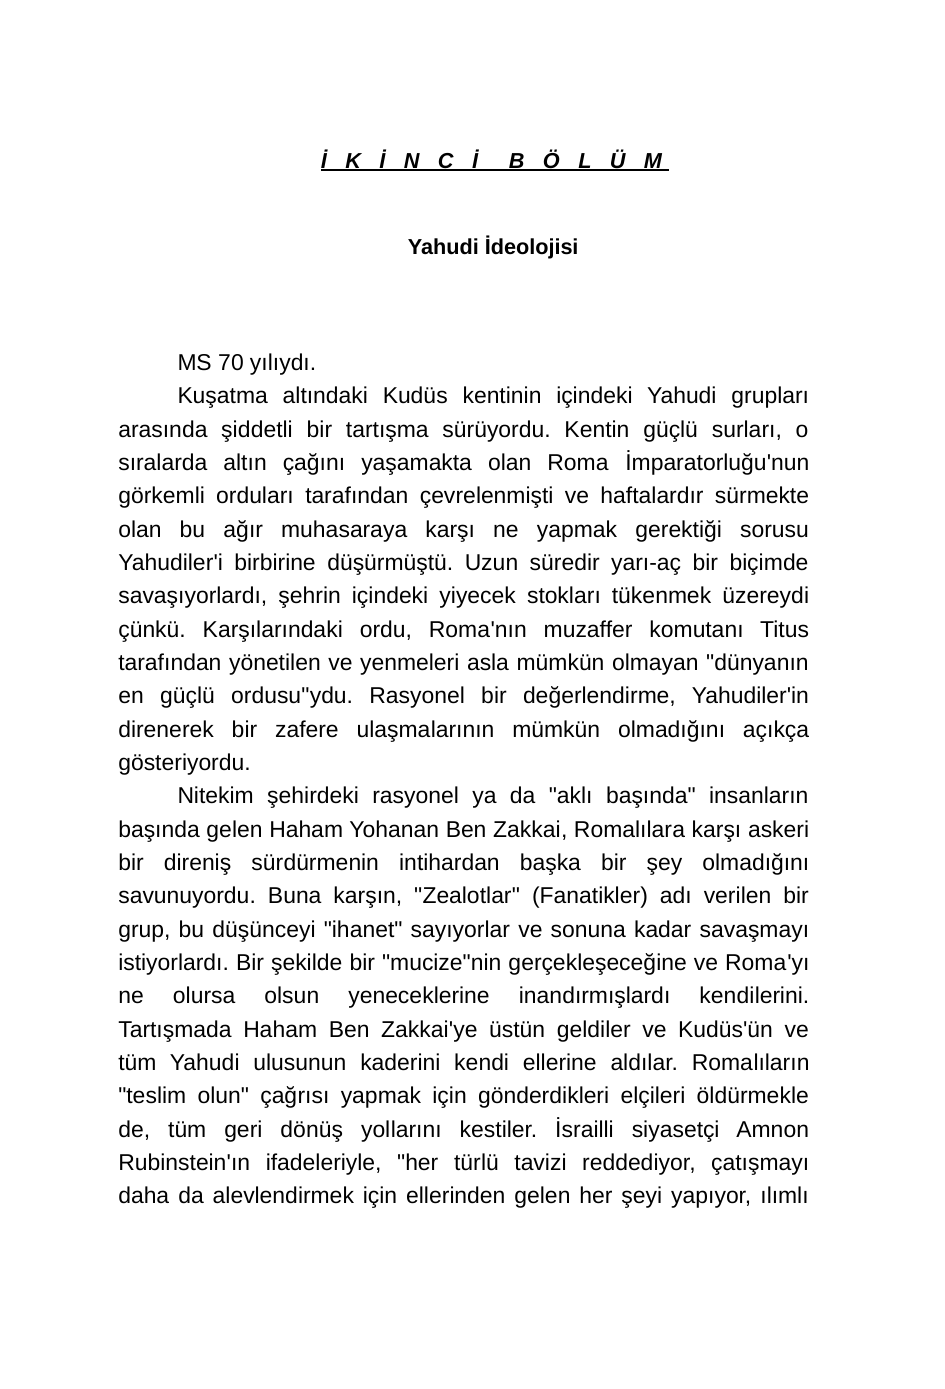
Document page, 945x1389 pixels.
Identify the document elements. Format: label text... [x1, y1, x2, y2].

text Kuşatma altındaki Kudüs kentinin içindeki Yahudi grupları arasında şid­detli bir tartışma sürüyordu. Kentin güçlü surları, o sıralarda altın çağını yaşamakta olan Roma İmparatorluğu'nun görkemli orduları tarafından çev­relenmişti ve haftalardır sürmekte olan bu ağır muhasaraya karşı ne yapmak gerektiği sorusu Yahudiler'i birbirine düşürmüştü. Uzun süredir yarı-aç bir biçimde savaşıyorlardı, şehrin içindeki yiyecek stokları tükenmek üzereydi çünkü. Karşılarındaki ordu, Roma'nın muzaffer komutanı Titus tarafından yönetilen ve yenmeleri asla mümkün olmayan "dünyanın en güçlü ordusu"­ydu. Rasyonel bir değerlendirme, Yahudiler'in direnerek bir zafere ulaşma­larının mümkün olmadığını açıkça gösteriyordu. [118, 377, 809, 777]
text MS 70 yılıydı. [118, 344, 809, 377]
text Nitekim şehirdeki rasyonel ya da "aklı başında" insanların başında ge­len Haham Yohanan Ben Zakkai, Romalılara karşı askeri bir direniş sür­dürmenin intihardan başka bir şey olmadığını savunuyordu. Buna karşın, "Zealotlar" (Fanatikler) adı verilen bir grup, bu düşünceyi "ihanet" sayıyorlar ve sonuna kadar savaşmayı istiyorlardı. Bir şekilde bir "mucize"nin gerçekleşeceğine ve Roma'yı ne olursa olsun yeneceklerine inandırmışlardı kendi­le­rini. Tartışmada Haham Ben Zakkai'ye üstün geldiler ve Kudüs'ün ve tüm Yahudi ulusunun kaderini kendi ellerine aldılar. Romalıların "teslim olun" çağ­rısı yapmak için gönderdikleri elçileri öldürmekle de, tüm geri dönüş yol­­larını kestiler. İsrailli siyasetçi Amnon Rubinstein'ın ifadeleriyle, "her tür­lü tavizi reddediyor, çatışmayı daha da alevlendirmek için ellerinden gelen her şeyi yapıyor, ılımlı [118, 777, 809, 1210]
text İ K İ N C İ B Ö L Ü M [118, 148, 809, 191]
text Yahudi İdeolojisi [118, 234, 809, 277]
